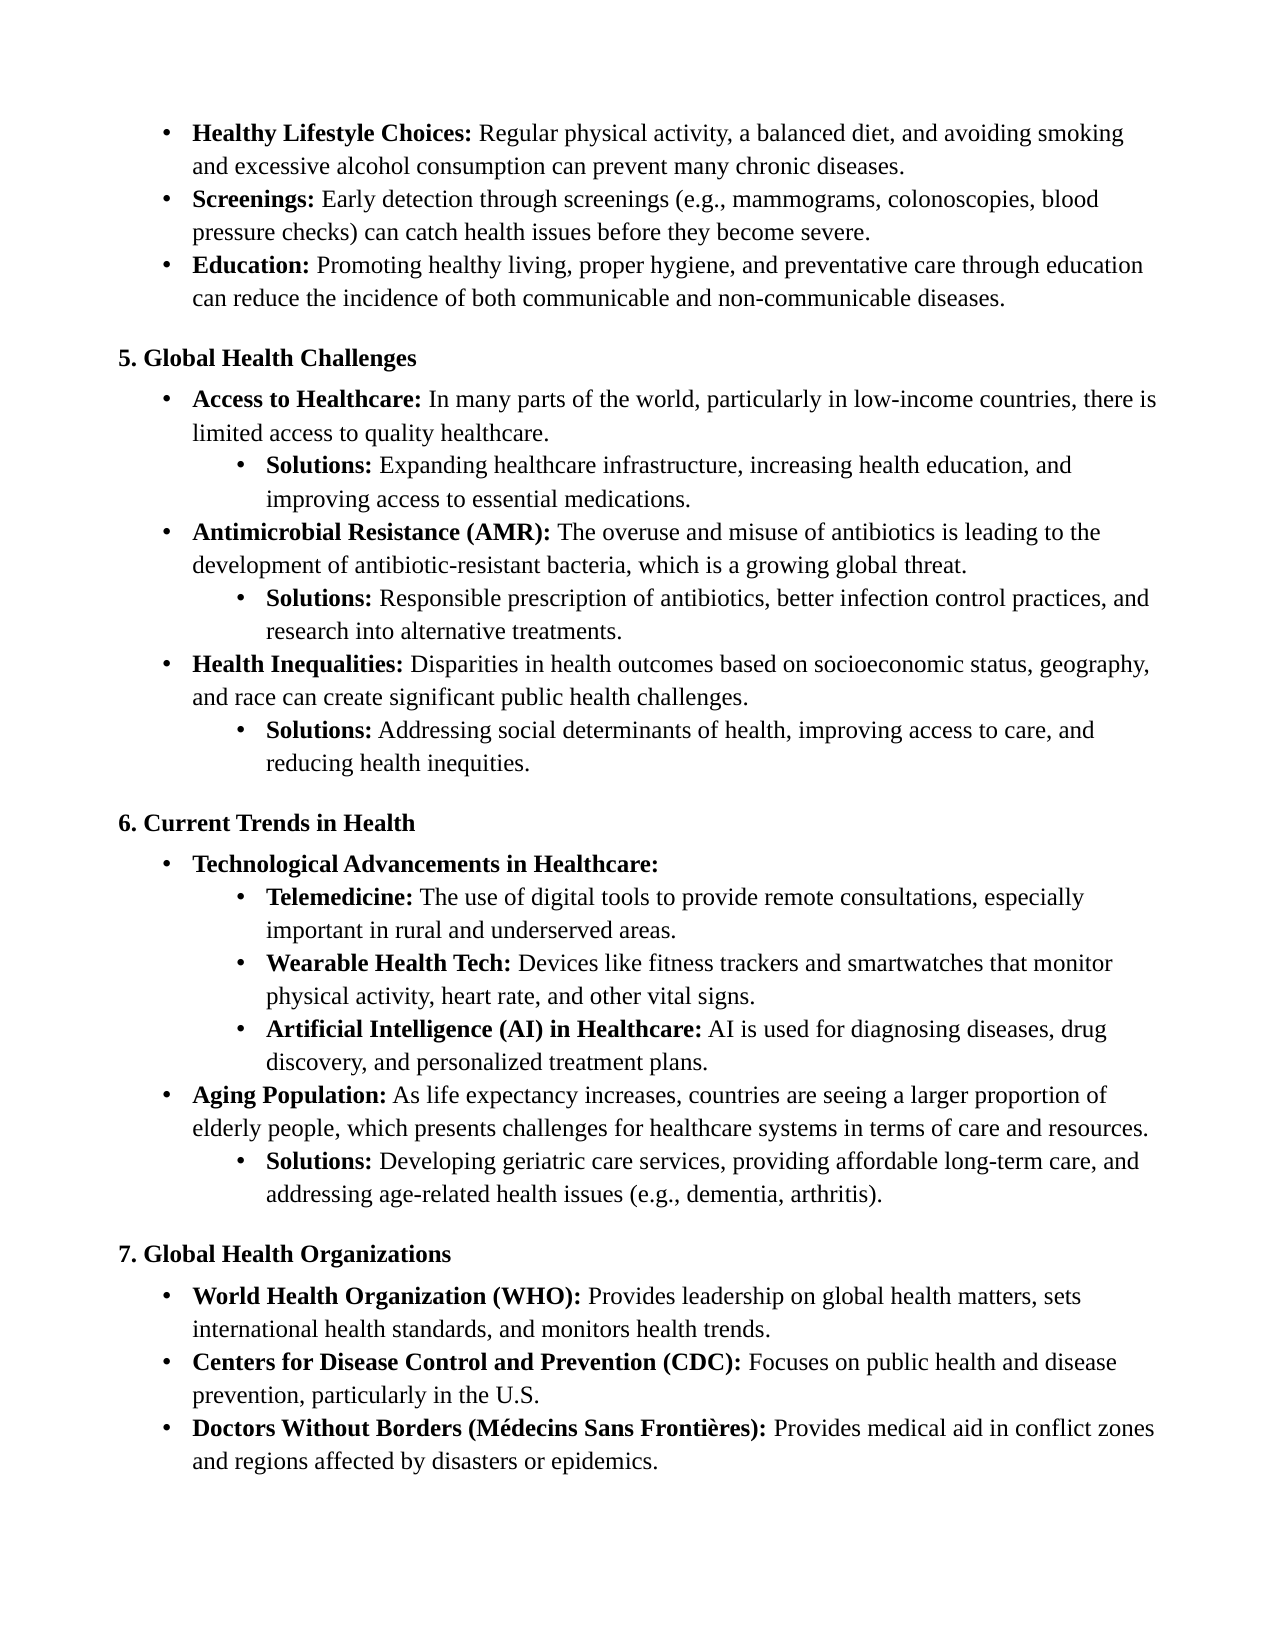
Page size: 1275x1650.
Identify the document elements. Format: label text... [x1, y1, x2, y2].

list Solutions: Addressing social determinants of health, improving access to care, and reducing health inequities. [236, 715, 1157, 777]
list Solutions: Expanding healthcare infrastructure, increasing health education, and improving access to essential medications. [236, 451, 1157, 512]
list World Health Organization (WHO): Provides leadership on global health matters, sets international health standards, and monitors health trends. [162, 1281, 1157, 1342]
list Access to Healthcare: In many parts of the world, particularly in low-income countries, there is limited access to quality healthcare. [162, 384, 1157, 446]
list Doctors Without Borders (Médecins Sans Frontières): Provides medical aid in conflict zones and regions affected by disasters or epidemics. [162, 1413, 1157, 1474]
subtitle 5. Global Health Challenges [118, 343, 1157, 372]
list Solutions: Responsible prescription of antibiotics, better infection control practices, and research into alternative treatments. [236, 583, 1157, 644]
list Solutions: Developing geriatric care services, providing affordable long-term care, and addressing age-related health issues (e.g., dementia, arthritis). [236, 1146, 1157, 1208]
list Technological Advancements in Healthcare: [162, 849, 1157, 878]
list Health Inequalities: Disparities in health outcomes based on socioeconomic status, geography, and race can create significant public health challenges. [162, 649, 1157, 711]
list Antimicrobial Resistance (AMR): The overuse and misuse of antibiotics is leading to the development of antibiotic-resistant bacteria, which is a growing global threat. [162, 517, 1157, 578]
list Artificial Intelligence (AI) in Healthcare: AI is used for diagnosing diseases, drug discovery, and personalized treatment plans. [236, 1014, 1157, 1076]
list Centers for Disease Control and Prevention (CDC): Focuses on public health and disease prevention, particularly in the U.S. [162, 1347, 1157, 1408]
list Healthy Lifestyle Choices: Regular physical activity, a balanced diet, and avoiding smoking and excessive alcohol consumption can prevent many chronic diseases. [162, 118, 1157, 180]
list Education: Promoting healthy living, proper hygiene, and preventative care through education can reduce the incidence of both communicable and non-communicable diseases. [162, 250, 1157, 312]
list Screenings: Early detection through screenings (e.g., mammograms, colonoscopies, blood pressure checks) can catch health issues before they become severe. [162, 184, 1157, 246]
subtitle 7. Global Health Organizations [118, 1239, 1157, 1268]
list Aging Population: As life expectancy increases, countries are seeing a larger proportion of elderly people, which presents challenges for healthcare systems in terms of care and resources. [162, 1080, 1157, 1142]
list Telemedicine: The use of digital tools to provide remote consultations, especially important in rural and underserved areas. [236, 882, 1157, 944]
subtitle 6. Current Trends in Health [118, 808, 1157, 837]
list Wearable Health Tech: Devices like fitness trackers and smartwatches that monitor physical activity, heart rate, and other vital signs. [236, 948, 1157, 1010]
